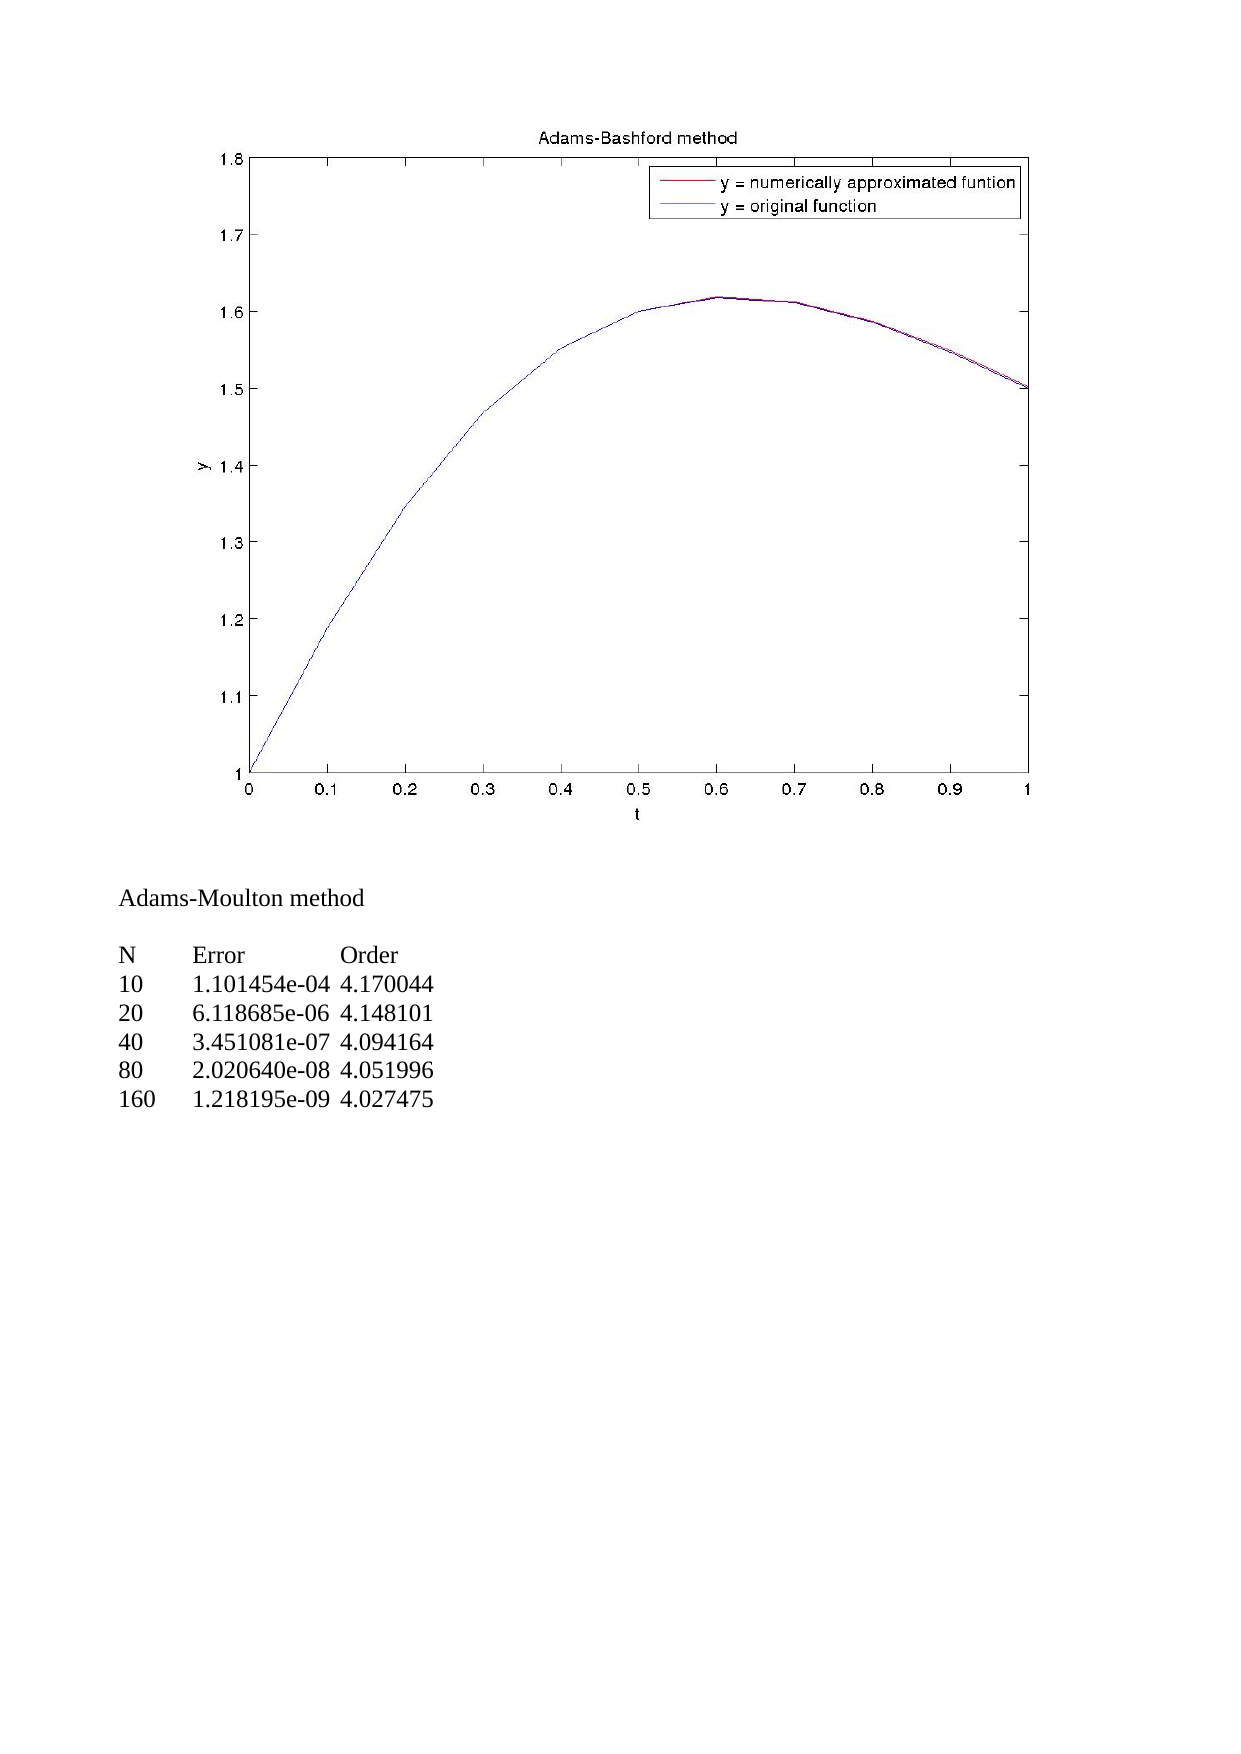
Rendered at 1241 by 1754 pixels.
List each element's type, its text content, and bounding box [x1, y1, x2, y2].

text 80 2.020640e-08 4.051996 [118, 1055, 1122, 1084]
text 160 1.218195e-09 4.027475 [118, 1084, 1122, 1113]
text N Error Order [118, 940, 1122, 969]
text 10 1.101454e-04 4.170044 [118, 969, 1122, 998]
text Adams-Moulton method [118, 883, 1122, 912]
text 40 3.451081e-07 4.094164 [118, 1027, 1122, 1055]
text 20 6.118685e-06 4.148101 [118, 998, 1122, 1027]
picture [118, 100, 1123, 855]
